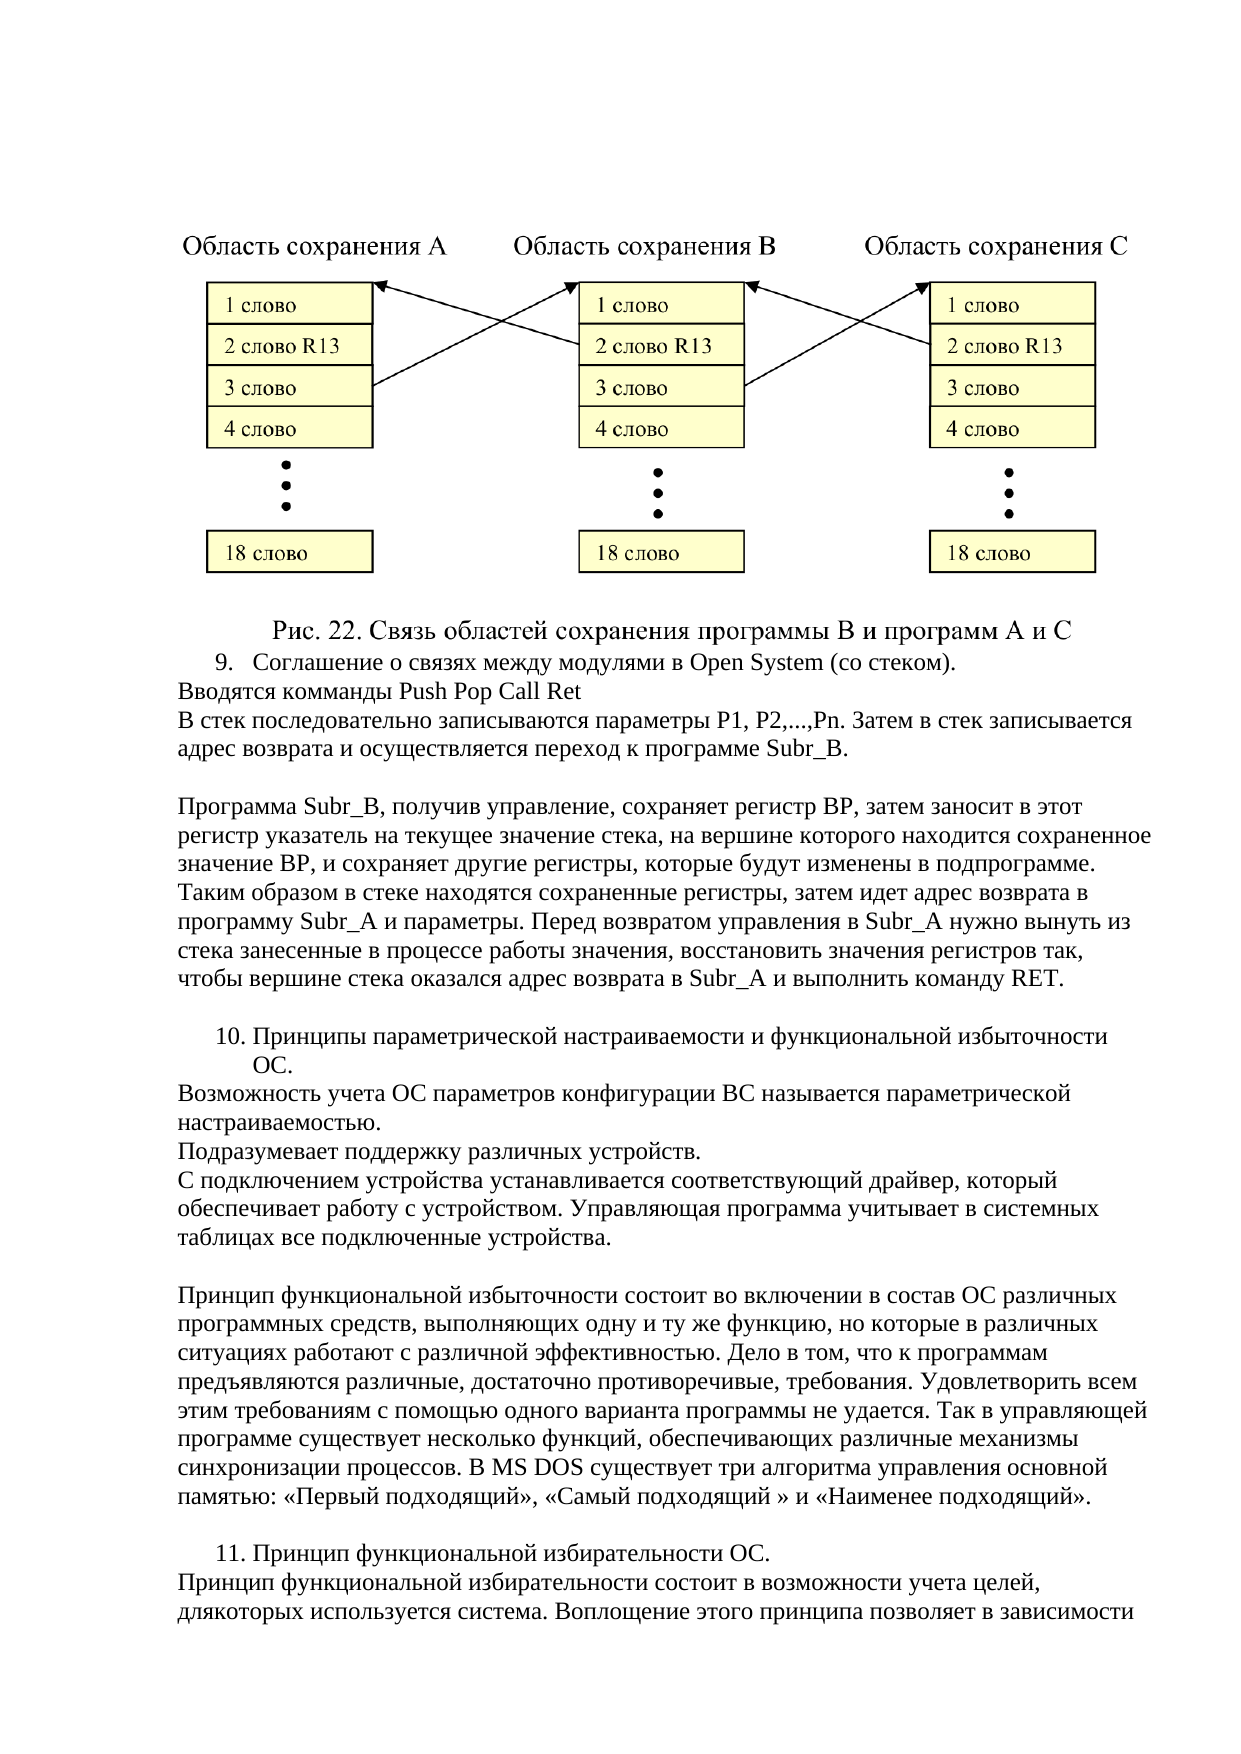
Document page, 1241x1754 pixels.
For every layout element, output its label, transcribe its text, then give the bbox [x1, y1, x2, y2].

text Возможность учета ОС параметров конфигурации ВС называется параметрической настраиваемостью. [177, 1078, 1152, 1136]
text Принцип функциональной избирательности состоит в возможности учета целей, длякоторых используется система. Воплощение этого принципа позволяет в зависимости [177, 1567, 1152, 1625]
text Подразумевает поддержку различных устройств. [177, 1136, 1152, 1165]
list Принцип функциональной избирательности ОС. [215, 1538, 1152, 1567]
text С подключением устройства устанавливается соответствующий драйвер, который обеспечивает работу с устройством. Управляющая программа учитывает в системных таблицах все подключенные устройства. [177, 1165, 1152, 1251]
list Соглашение о связях между модулями в Open System (со стеком). [215, 204, 1152, 676]
text В стек последовательно записываются параметры P1, P2,...,Pn. Затем в стек записывается адрес возврата и осуществляется переход к программе Subr_B. [177, 705, 1152, 762]
text Принцип функциональной избыточности состоит во включении в состав ОС различных программных средств, выполняющих одну и ту же функцию, но которые в различных ситуациях работают с различной эффективностью. Дело в том, что к программам предъявляются различные, достаточно противоречивые, требования. Удовлетворить всем этим требованиям с помощью одного варианта программы не удается. Так в управляющей программе существует несколько функций, обеспечивающих различные механизмы синхронизации процессов. В MS DOS существует три алгоритма управления основной памятью: «Первый подходящий», «Самый подходящий » и «Наименее подходящий». [177, 1280, 1152, 1510]
picture [169, 227, 1144, 648]
list Принципы параметрической настраиваемости и функциональной избыточности ОС. [215, 1021, 1152, 1078]
text Вводятся комманды Push Pop Call Ret [177, 676, 1152, 705]
text Программа Subr_B, получив управление, сохраняет регистр BP, затем заносит в этот регистр указатель на текущее значение стека, на вершине которого находится сохраненное значение BP, и сохраняет другие регистры, которые будут изменены в подпрограмме. Таким образом в стеке находятся сохраненные регистры, затем идет адрес возврата в программу Subr_А и параметры. Перед возвратом управления в Subr_А нужно вынуть из стека занесенные в процессе работы значения, восстановить значения регистров так, чтобы вершине стека оказался адрес возврата в Subr_А и выполнить команду RET. [177, 791, 1152, 992]
